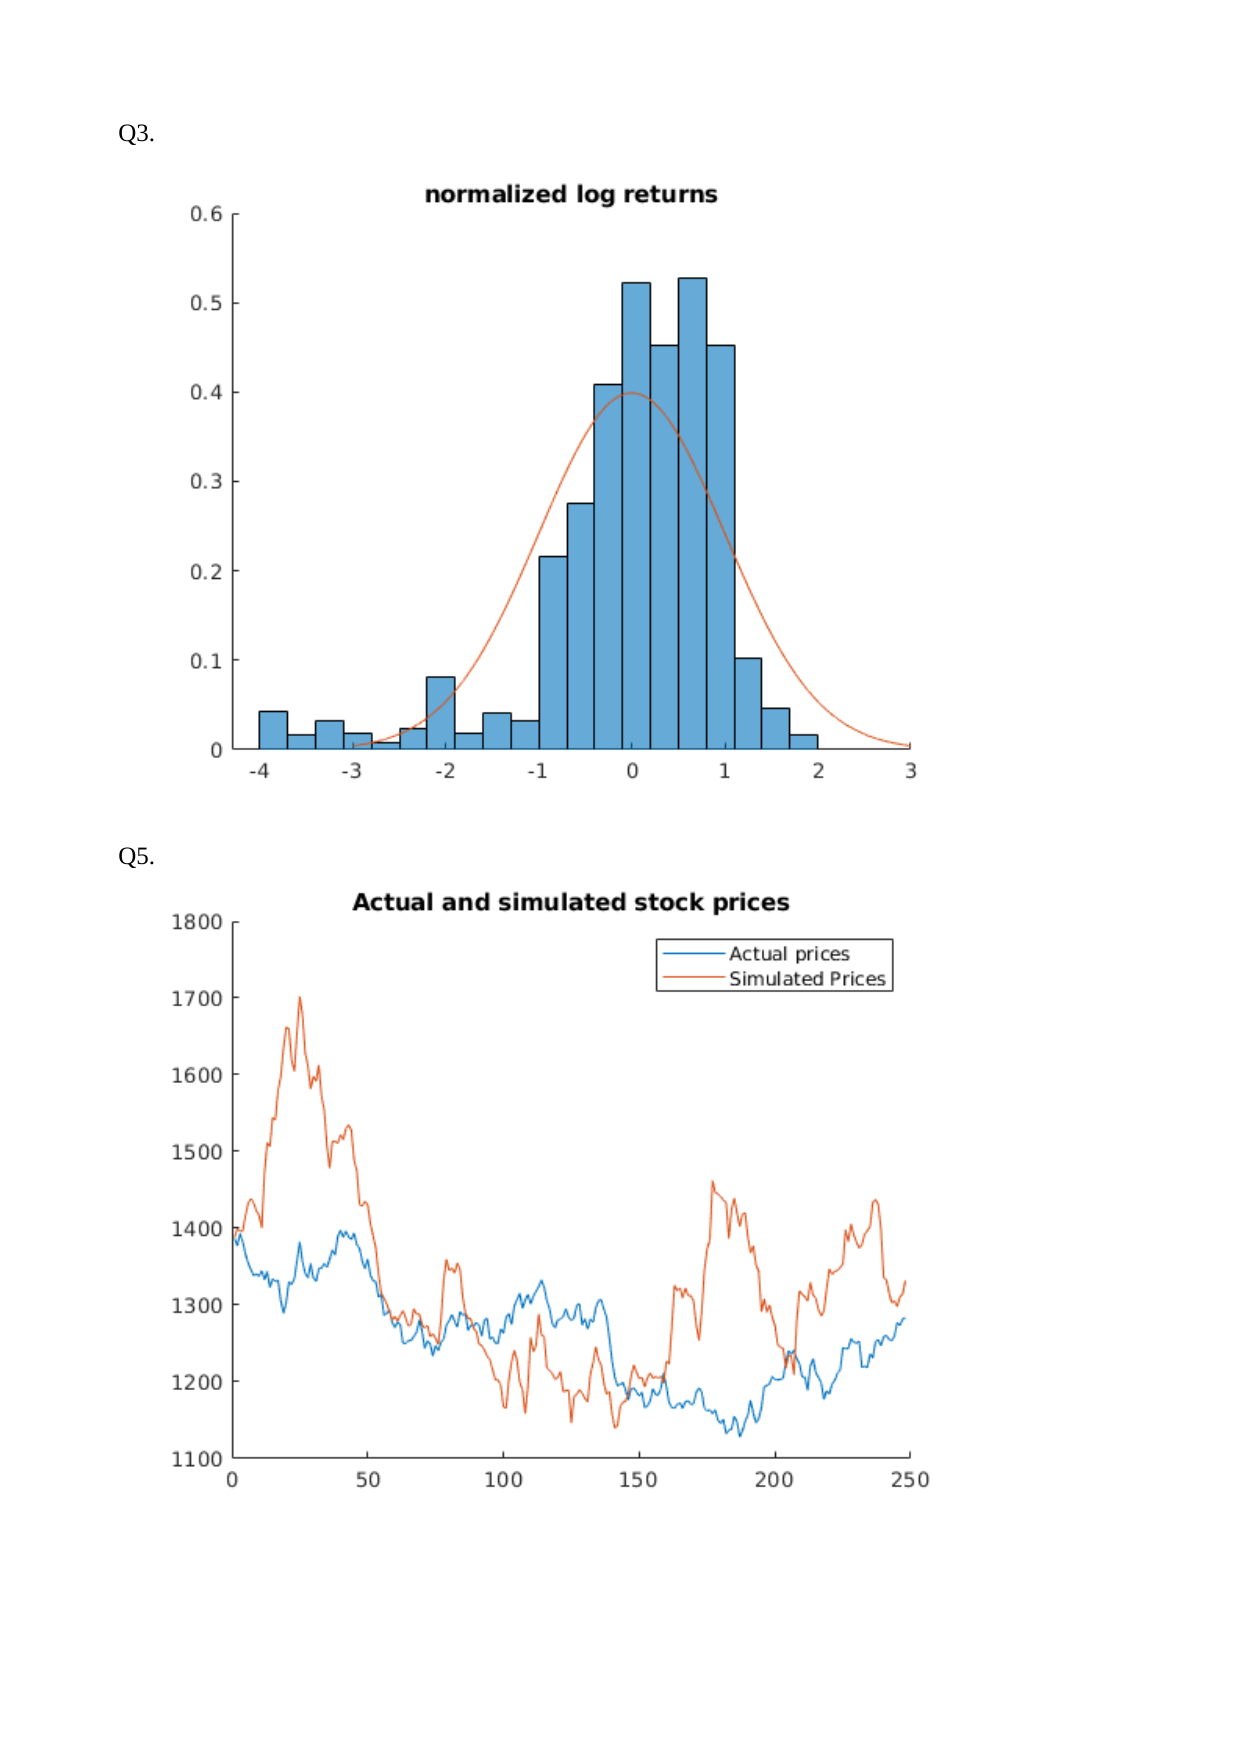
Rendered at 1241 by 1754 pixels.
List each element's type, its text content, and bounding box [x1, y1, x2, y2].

text Q3. [118, 118, 1122, 147]
text Q5. [118, 841, 1122, 869]
picture [118, 873, 994, 1531]
picture [118, 165, 994, 822]
